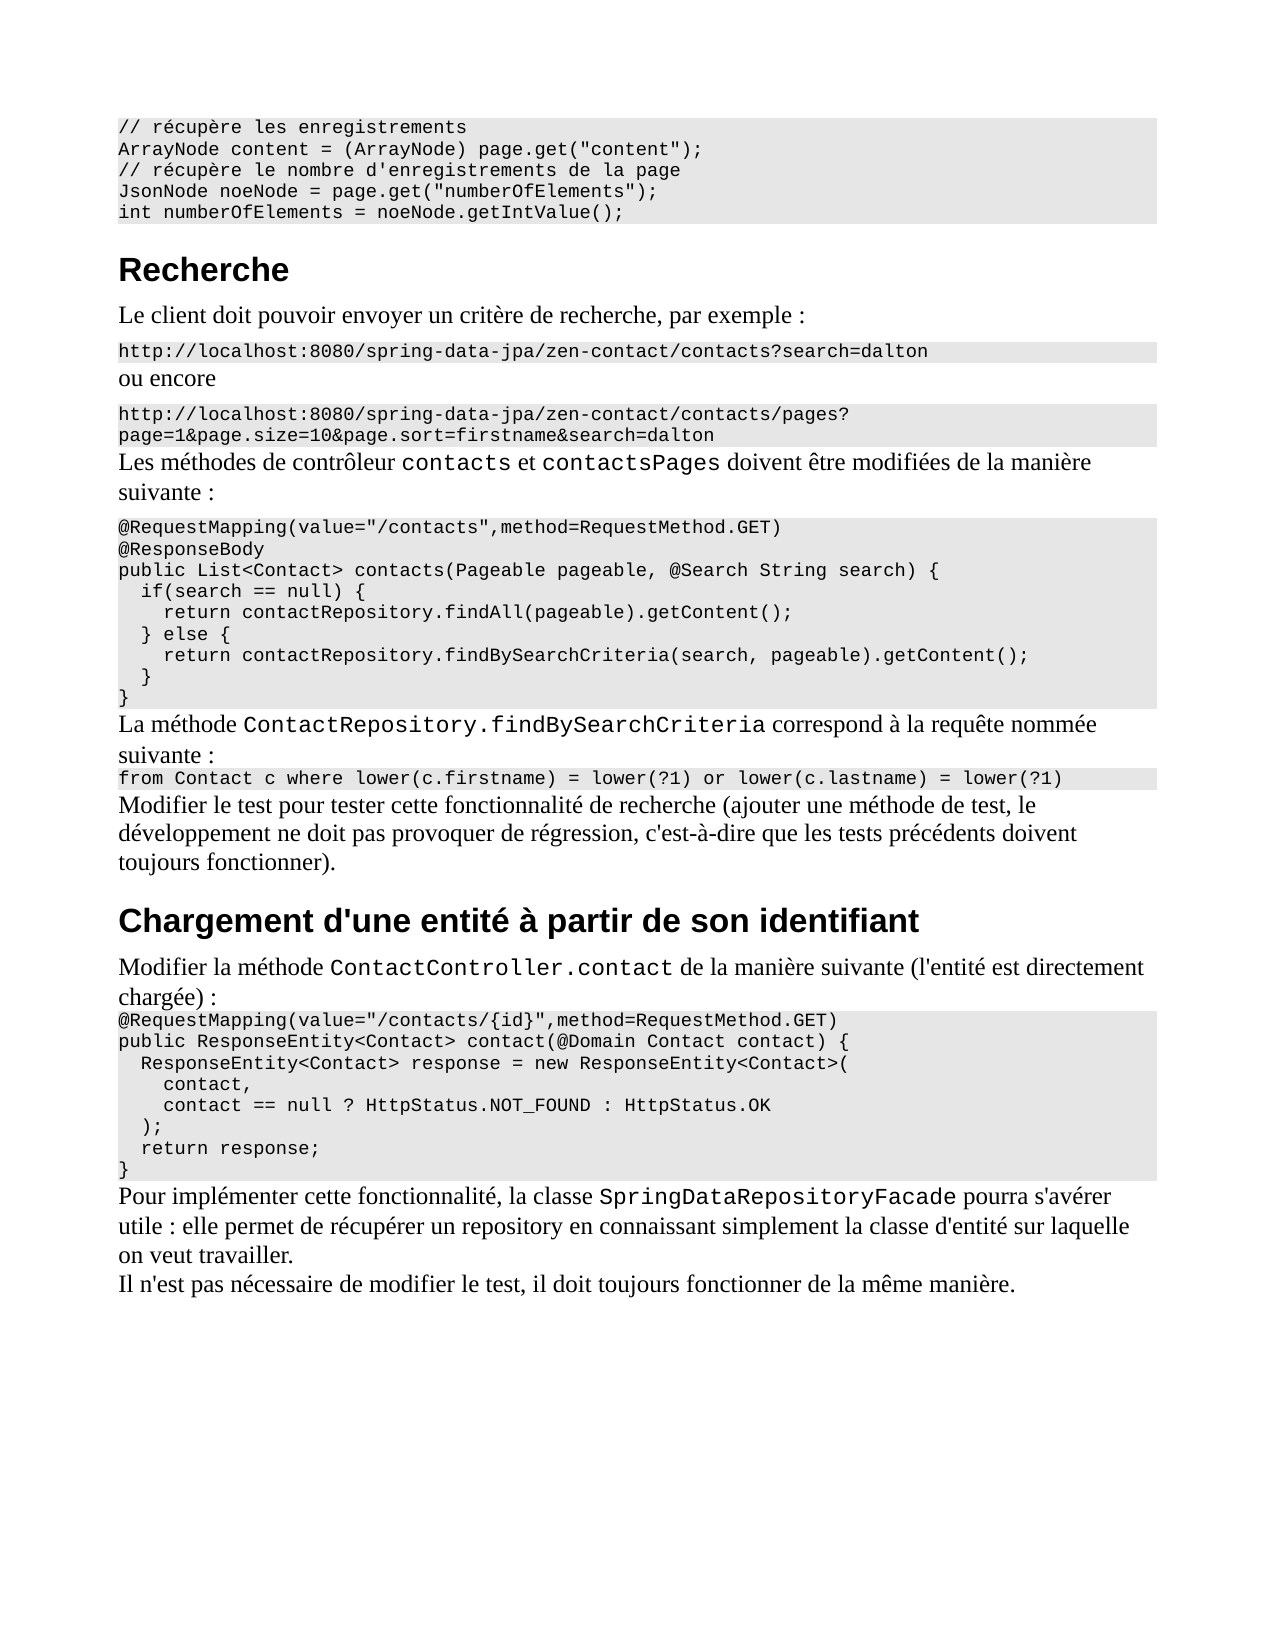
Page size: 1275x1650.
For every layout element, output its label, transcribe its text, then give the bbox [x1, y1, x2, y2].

text return response; [118, 1138, 1157, 1160]
text int numberOfElements = noeNode.getIntValue(); [118, 203, 1157, 224]
text ); [118, 1117, 1157, 1138]
text // récupère les enregistrements [118, 118, 1157, 139]
text Pour implémenter cette fonctionnalité, la classe SpringDataRepositoryFacade pourra s'avérer utile : elle permet de récupérer un repository en connaissant simplement la classe d'entité sur laquelle on veut travailler. [118, 1181, 1157, 1269]
text Le client doit pouvoir envoyer un critère de recherche, par exemple : [118, 301, 1157, 329]
text if(search == null) { [118, 582, 1157, 603]
text JsonNode noeNode = page.get("numberOfElements"); [118, 182, 1157, 203]
text La méthode ContactRepository.findBySearchCriteria correspond à la requête nommée suivante : [118, 709, 1157, 768]
text @RequestMapping(value="/contacts",method=RequestMethod.GET) [118, 518, 1157, 539]
text } [118, 1160, 1157, 1181]
text ou encore [118, 363, 1157, 392]
subtitle Chargement d'une entité à partir de son identifiant [118, 901, 1157, 939]
text // récupère le nombre d'enregistrements de la page [118, 161, 1157, 182]
text return contactRepository.findBySearchCriteria(search, pageable).getContent(); [118, 646, 1157, 667]
text @RequestMapping(value="/contacts/{id}",method=RequestMethod.GET) [118, 1011, 1157, 1032]
text contact == null ? HttpStatus.NOT_FOUND : HttpStatus.OK [118, 1096, 1157, 1117]
text Modifier la méthode ContactController.contact de la manière suivante (l'entité est directement chargée) : [118, 952, 1157, 1011]
text public List<Contact> contacts(Pageable pageable, @Search String search) { [118, 561, 1157, 582]
text http://localhost:8080/spring-data-jpa/zen-contact/contacts?search=dalton [118, 342, 1157, 363]
text @ResponseBody [118, 539, 1157, 561]
text } [118, 667, 1157, 688]
text return contactRepository.findAll(pageable).getContent(); [118, 603, 1157, 624]
text public ResponseEntity<Contact> contact(@Domain Contact contact) { [118, 1032, 1157, 1053]
text http://localhost:8080/spring-data-jpa/zen-contact/contacts/pages?page=1&page.size=10&page.sort=firstname&search=dalton [118, 404, 1157, 447]
text Modifier le test pour tester cette fonctionnalité de recherche (ajouter une méthode de test, le développement ne doit pas provoquer de régression, c'est-à-dire que les tests précédents doivent toujours fonctionner). [118, 790, 1157, 876]
text Il n'est pas nécessaire de modifier le test, il doit toujours fonctionner de la même manière. [118, 1269, 1157, 1297]
subtitle Recherche [118, 249, 1157, 288]
text ArrayNode content = (ArrayNode) page.get("content"); [118, 139, 1157, 161]
text ResponseEntity<Contact> response = new ResponseEntity<Contact>( [118, 1053, 1157, 1075]
text } [118, 688, 1157, 709]
text from Contact c where lower(c.firstname) = lower(?1) or lower(c.lastname) = lower(?1) [118, 768, 1157, 790]
text contact, [118, 1075, 1157, 1096]
text } else { [118, 624, 1157, 646]
text Les méthodes de contrôleur contacts et contactsPages doivent être modifiées de la manière suivante : [118, 447, 1157, 506]
